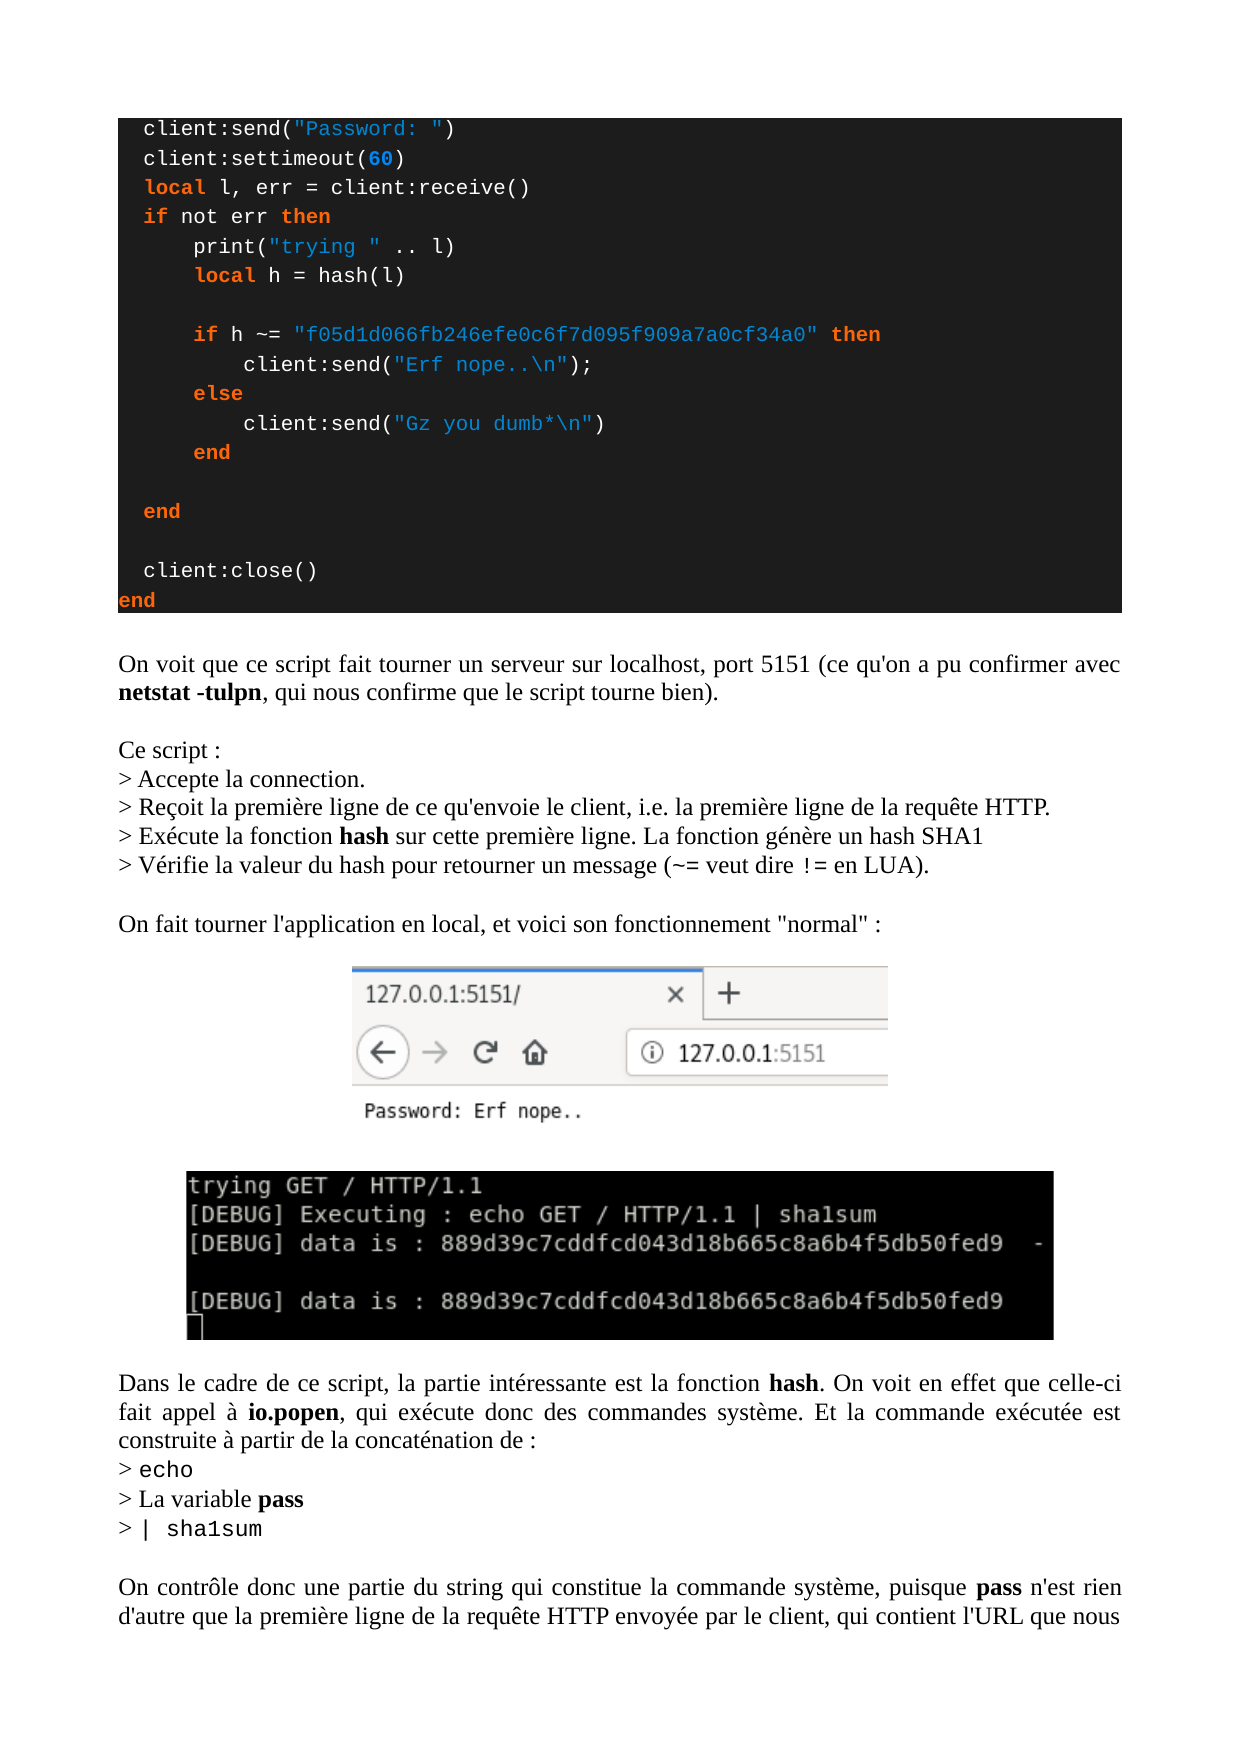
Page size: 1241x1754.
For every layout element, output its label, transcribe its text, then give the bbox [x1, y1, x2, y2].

text client:close() [118, 560, 1122, 584]
text end [118, 501, 1122, 525]
text > La variable pass [118, 1484, 1122, 1513]
text end [118, 590, 1122, 613]
text On fait tourner l'application en local, et voici son fonctionnement "normal" : [118, 909, 1122, 938]
text > Reçoit la première ligne de ce qu'envoie le client, i.e. la première ligne de la requête HTTP. [118, 792, 1122, 821]
text > | sha1sum [118, 1513, 1122, 1543]
text print("trying " .. l) [118, 236, 1122, 260]
text Ce script : [118, 735, 1122, 764]
text local h = hash(l) [118, 266, 1122, 289]
text Dans le cadre de ce script, la partie intéressante est la fonction hash. On voit en effet que celle-ci fait appel à io.popen, qui exécute donc des commandes système. Et la commande exécutée est construite à partir de la concaténation de : [118, 1368, 1122, 1454]
text end [118, 442, 1122, 466]
text client:send("Password: ") [118, 118, 1122, 142]
text client:send("Erf nope..\n"); [118, 354, 1122, 378]
text On voit que ce script fait tourner un serveur sur localhost, port 5151 (ce qu'on a pu confirmer avec netstat -tulpn, qui nous confirme que le script tourne bien). [118, 649, 1122, 706]
text else [118, 383, 1122, 407]
text > Accepte la connection. [118, 764, 1122, 792]
text client:send("Gz you dumb*\n") [118, 413, 1122, 437]
text if not err then [118, 207, 1122, 230]
text client:settimeout(60) [118, 148, 1122, 171]
text if h ~= "f05d1d066fb246efe0c6f7d095f909a7a0cf34a0" then [118, 324, 1122, 348]
text > Exécute la fonction hash sur cette première ligne. La fonction génère un hash SHA1 [118, 821, 1122, 850]
text > echo [118, 1454, 1122, 1484]
text On contrôle donc une partie du string qui constitue la commande système, puisque pass n'est rien d'autre que la première ligne de la requête HTTP envoyée par le client, qui contient l'URL que nous [118, 1572, 1122, 1629]
text local l, err = client:receive() [118, 177, 1122, 201]
text > Vérifie la valeur du hash pour retourner un message (~= veut dire != en LUA). [118, 850, 1122, 880]
